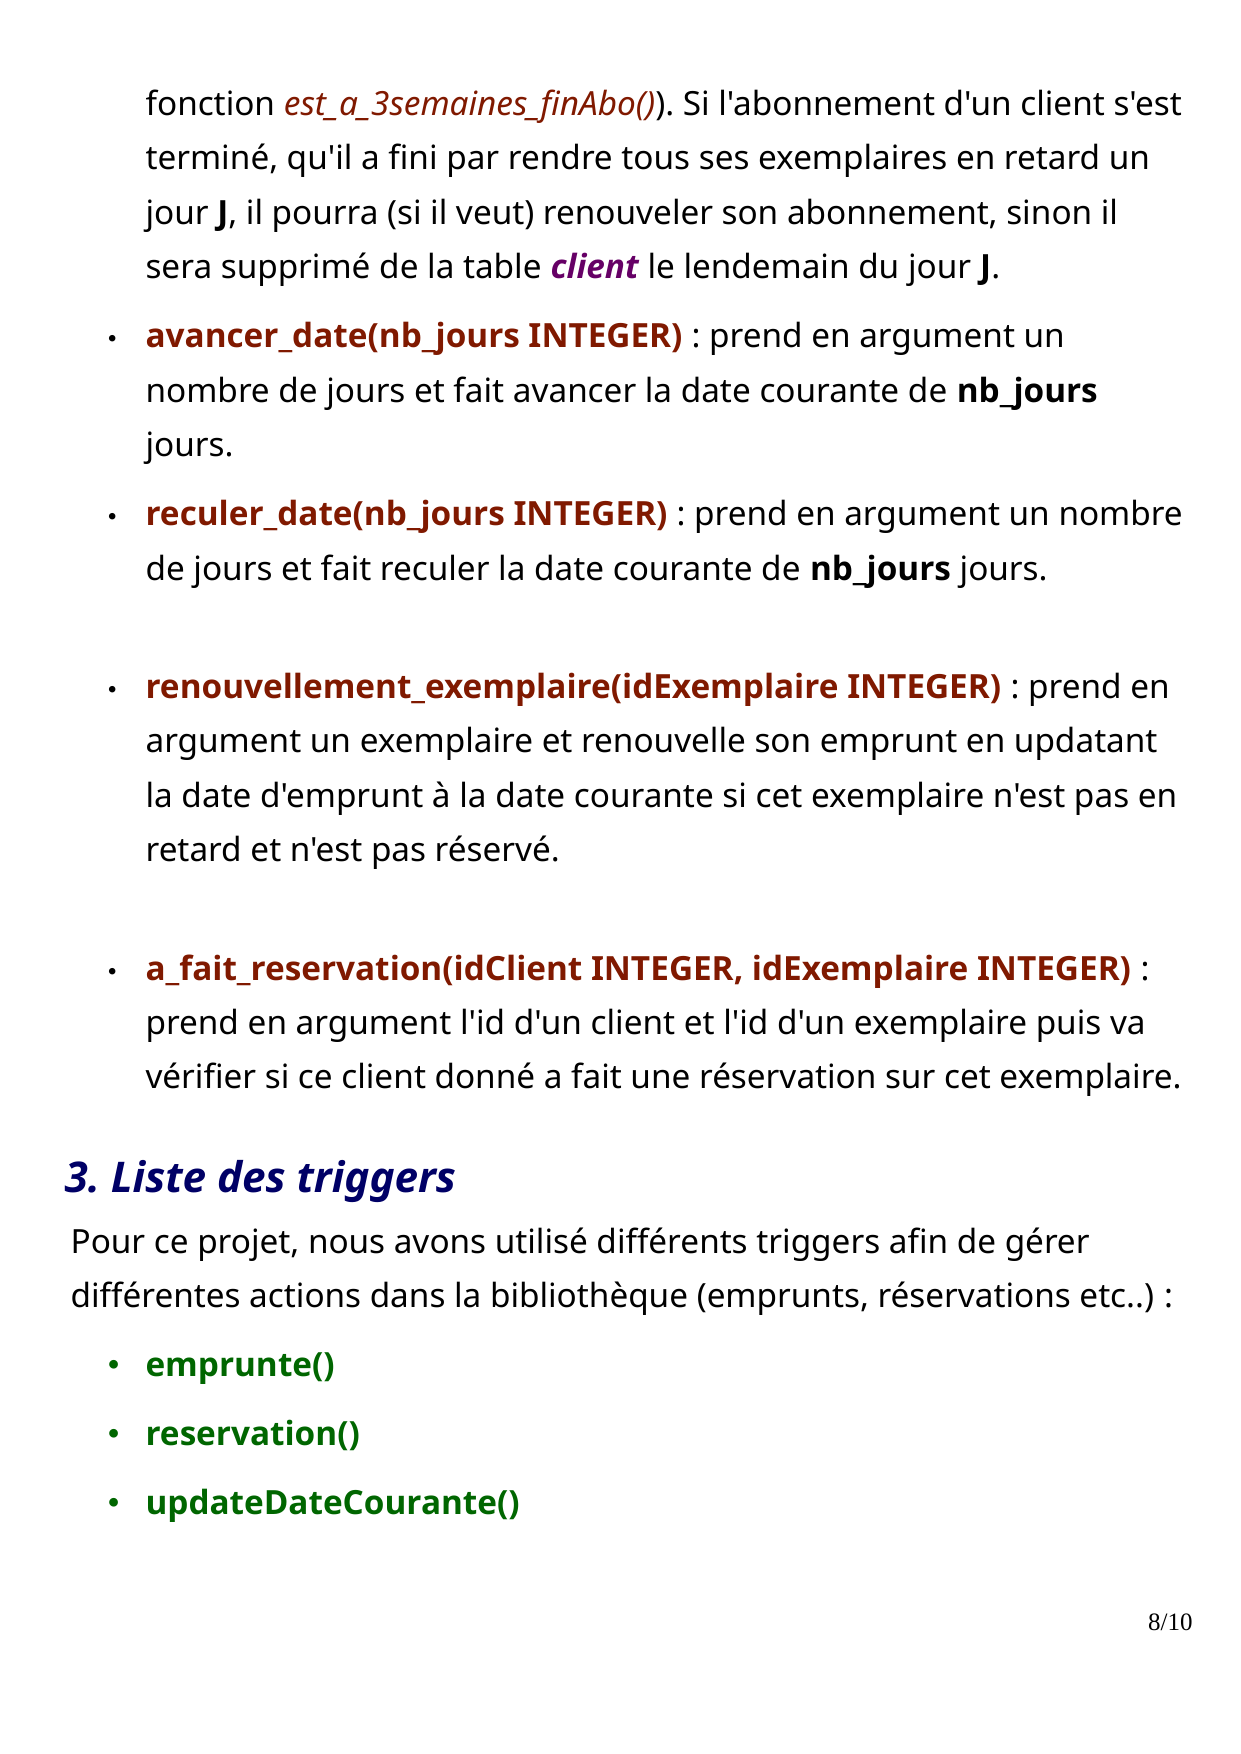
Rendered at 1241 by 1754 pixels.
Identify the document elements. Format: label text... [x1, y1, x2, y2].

list emprunte() [108, 1341, 1192, 1386]
list fonction est_a_3semaines_finAbo()). Si l'abonnement d'un client s'est terminé, qu'il a fini par rendre tous ses exemplaires en retard un jour J, il pourra (si il veut) renouveler son abonnement, sinon il sera supprimé de la table client le lendemain du jour J. [108, 80, 1192, 288]
list a_fait_reservation(idClient INTEGER, idExemplaire INTEGER) : prend en argument l'id d'un client et l'id d'un exemplaire puis va vérifier si ce client donné a fait une réservation sur cet exemplaire. [108, 944, 1192, 1099]
list avancer_date(nb_jours INTEGER) : prend en argument un nombre de jours et fait avancer la date courante de nb_jours jours. [108, 312, 1192, 467]
text Pour ce projet, nous avons utilisé différents triggers afin de gérer différentes actions dans la bibliothèque (emprunts, réservations etc..) : [70, 1217, 1192, 1317]
list reservation() [108, 1410, 1192, 1456]
subtitle 3. Liste des triggers [64, 1147, 1192, 1205]
list updateDateCourante() [108, 1479, 1192, 1524]
list renouvellement_exemplaire(idExemplaire INTEGER) : prend en argument un exemplaire et renouvelle son emprunt en updatant la date d'emprunt à la date courante si cet exemplaire n'est pas en retard et n'est pas réservé. [108, 663, 1192, 872]
list reculer_date(nb_jours INTEGER) : prend en argument un nombre de jours et fait reculer la date courante de nb_jours jours. [108, 490, 1192, 590]
